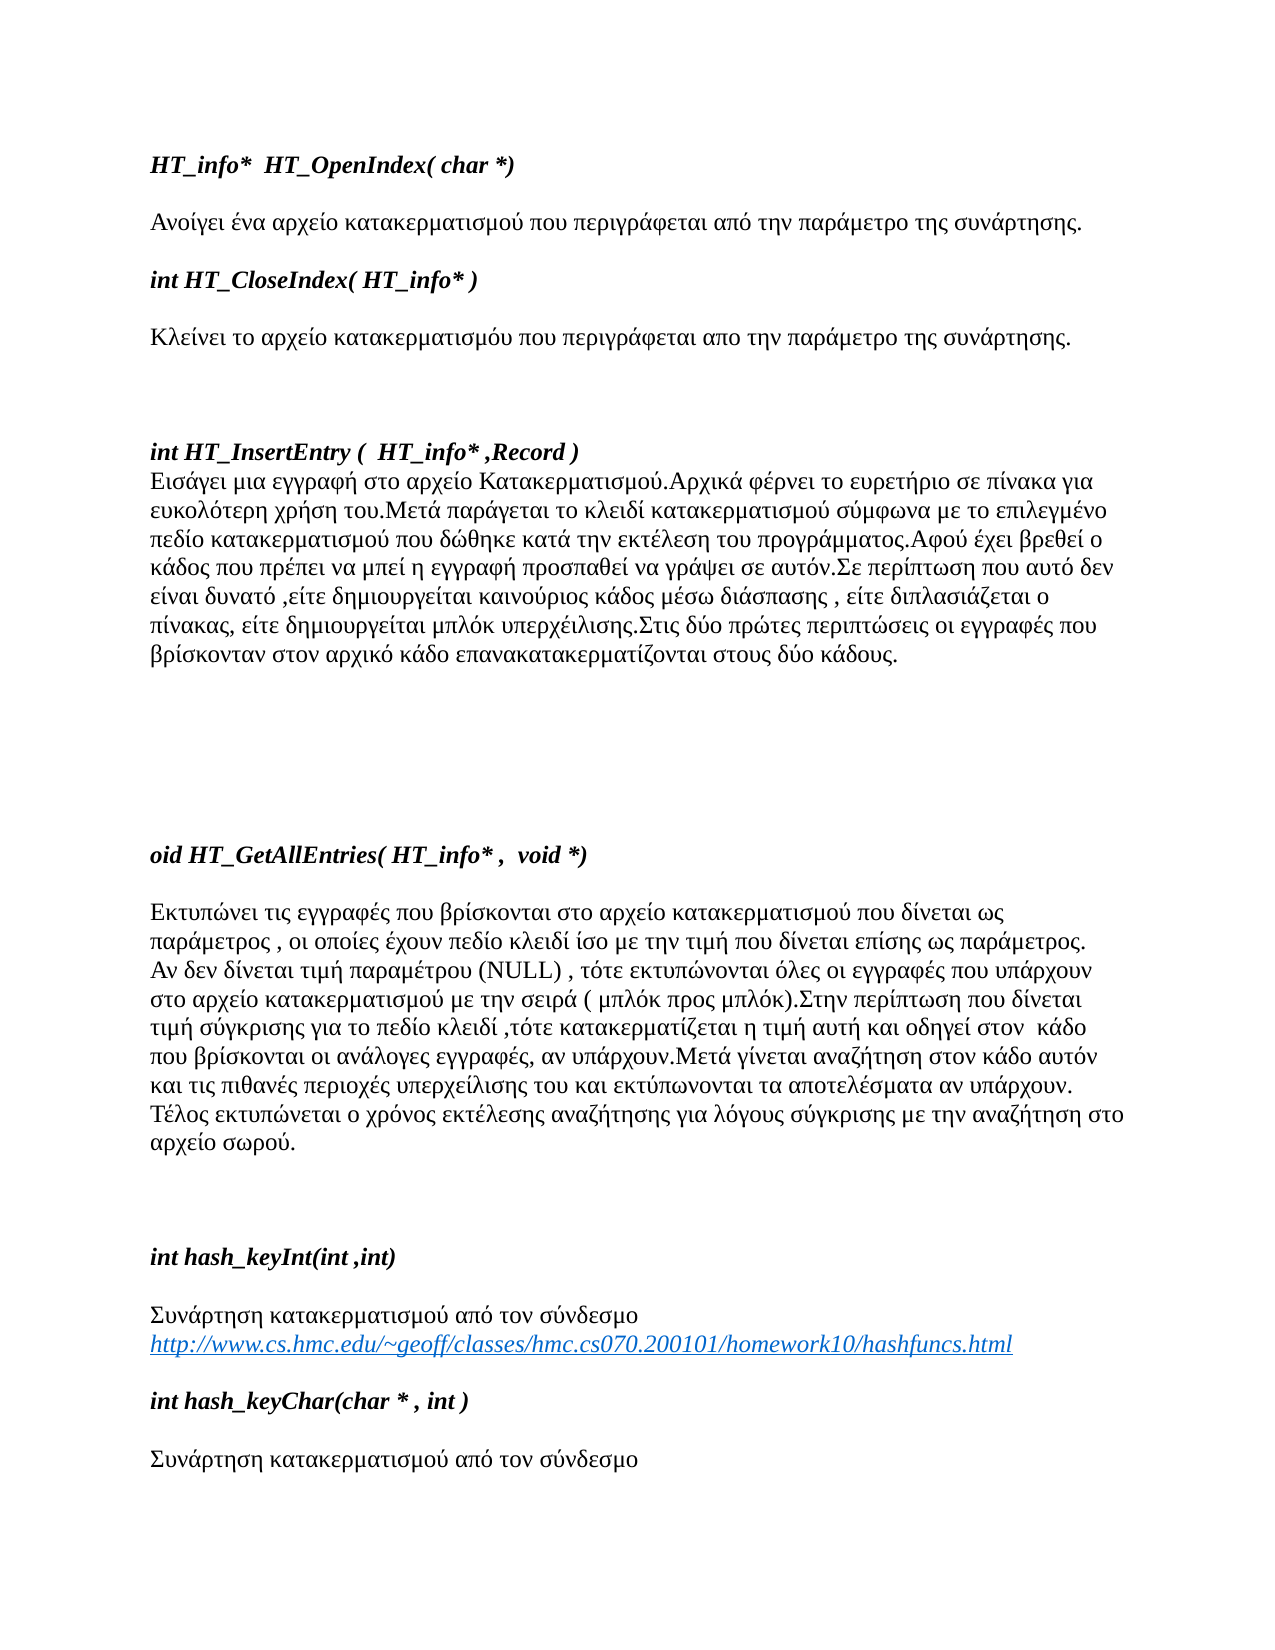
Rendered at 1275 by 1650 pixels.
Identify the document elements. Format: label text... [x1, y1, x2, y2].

text http://www.cs.hmc.edu/~geoff/classes/hmc.cs070.200101/homework10/hashfuncs.html [150, 1329, 1125, 1357]
text Αν δεν δίνεται τιμή παραμέτρου (NULL) , τότε εκτυπώνονται όλες οι εγγραφές που υπάρχουν στο αρχείο κατακερματισμού με την σειρά ( μπλόκ προς μπλόκ).Στην περίπτωση που δίνεται τιμή σύγκρισης για το πεδίο κλειδί ,τότε κατακερματίζεται η τιμή αυτή και οδηγεί στον κάδο που βρίσκονται οι ανάλογες εγγραφές, αν υπάρχουν.Μετά γίνεται αναζήτηση στον κάδο αυτόν και τις πιθανές περιοχές υπερχείλισης του και εκτύπωνονται τα αποτελέσματα αν υπάρχουν. [150, 955, 1125, 1099]
text int HT_InsertEntry ( HT_info* ,Record ) [150, 437, 1125, 466]
text Συνάρτηση κατακερματισμού από τον σύνδεσμο [150, 1444, 1125, 1472]
text Κλείνει το αρχείο κατακερματισμόυ που περιγράφεται απο την παράμετρο της συνάρτησης. [150, 322, 1125, 351]
text int hash_keyInt(int ,int) [150, 1242, 1125, 1271]
text HT_info* HT_OpenIndex( char *) [150, 150, 1125, 179]
text Εκτυπώνει τις εγγραφές που βρίσκονται στο αρχείο κατακερματισμού που δίνεται ως παράμετρος , οι οποίες έχουν πεδίο κλειδί ίσο με την τιμή που δίνεται επίσης ως παράμετρος. [150, 897, 1125, 955]
text Συνάρτηση κατακερματισμού από τον σύνδεσμο [150, 1300, 1125, 1329]
text int hash_keyChar(char * , int ) [150, 1386, 1125, 1415]
text κάδος που πρέπει να μπεί η εγγραφή προσπαθεί να γράψει σε αυτόν.Σε περίπτωση που αυτό δεν είναι δυνατό ,είτε δημιουργείται καινούριος κάδος μέσω διάσπασης , είτε διπλασιάζεται ο πίνακας, είτε δημιουργείται μπλόκ υπερχέιλισης.Στις δύο πρώτες περιπτώσεις οι εγγραφές που βρίσκονταν στον αρχικό κάδο επανακατακερματίζονται στους δύο κάδους. [150, 552, 1125, 667]
text Τέλος εκτυπώνεται ο χρόνος εκτέλεσης αναζήτησης για λόγους σύγκρισης με την αναζήτηση στο αρχείο σωρού. [150, 1099, 1125, 1156]
text oid HT_GetAllEntries( HT_info* , void *) [150, 840, 1125, 869]
text int HT_CloseIndex( HT_info* ) [150, 265, 1125, 294]
text Εισάγει μια εγγραφή στο αρχείο Κατακερματισμού.Αρχικά φέρνει το ευρετήριο σε πίνακα για ευκολότερη χρήση του.Μετά παράγεται το κλειδί κατακερματισμού σύμφωνα με το επιλεγμένο πεδίο κατακερματισμού που δώθηκε κατά την εκτέλεση του προγράμματος.Αφού έχει βρεθεί ο [150, 466, 1125, 552]
text Ανοίγει ένα αρχείο κατακερματισμού που περιγράφεται από την παράμετρο της συνάρτησης. [150, 207, 1125, 236]
